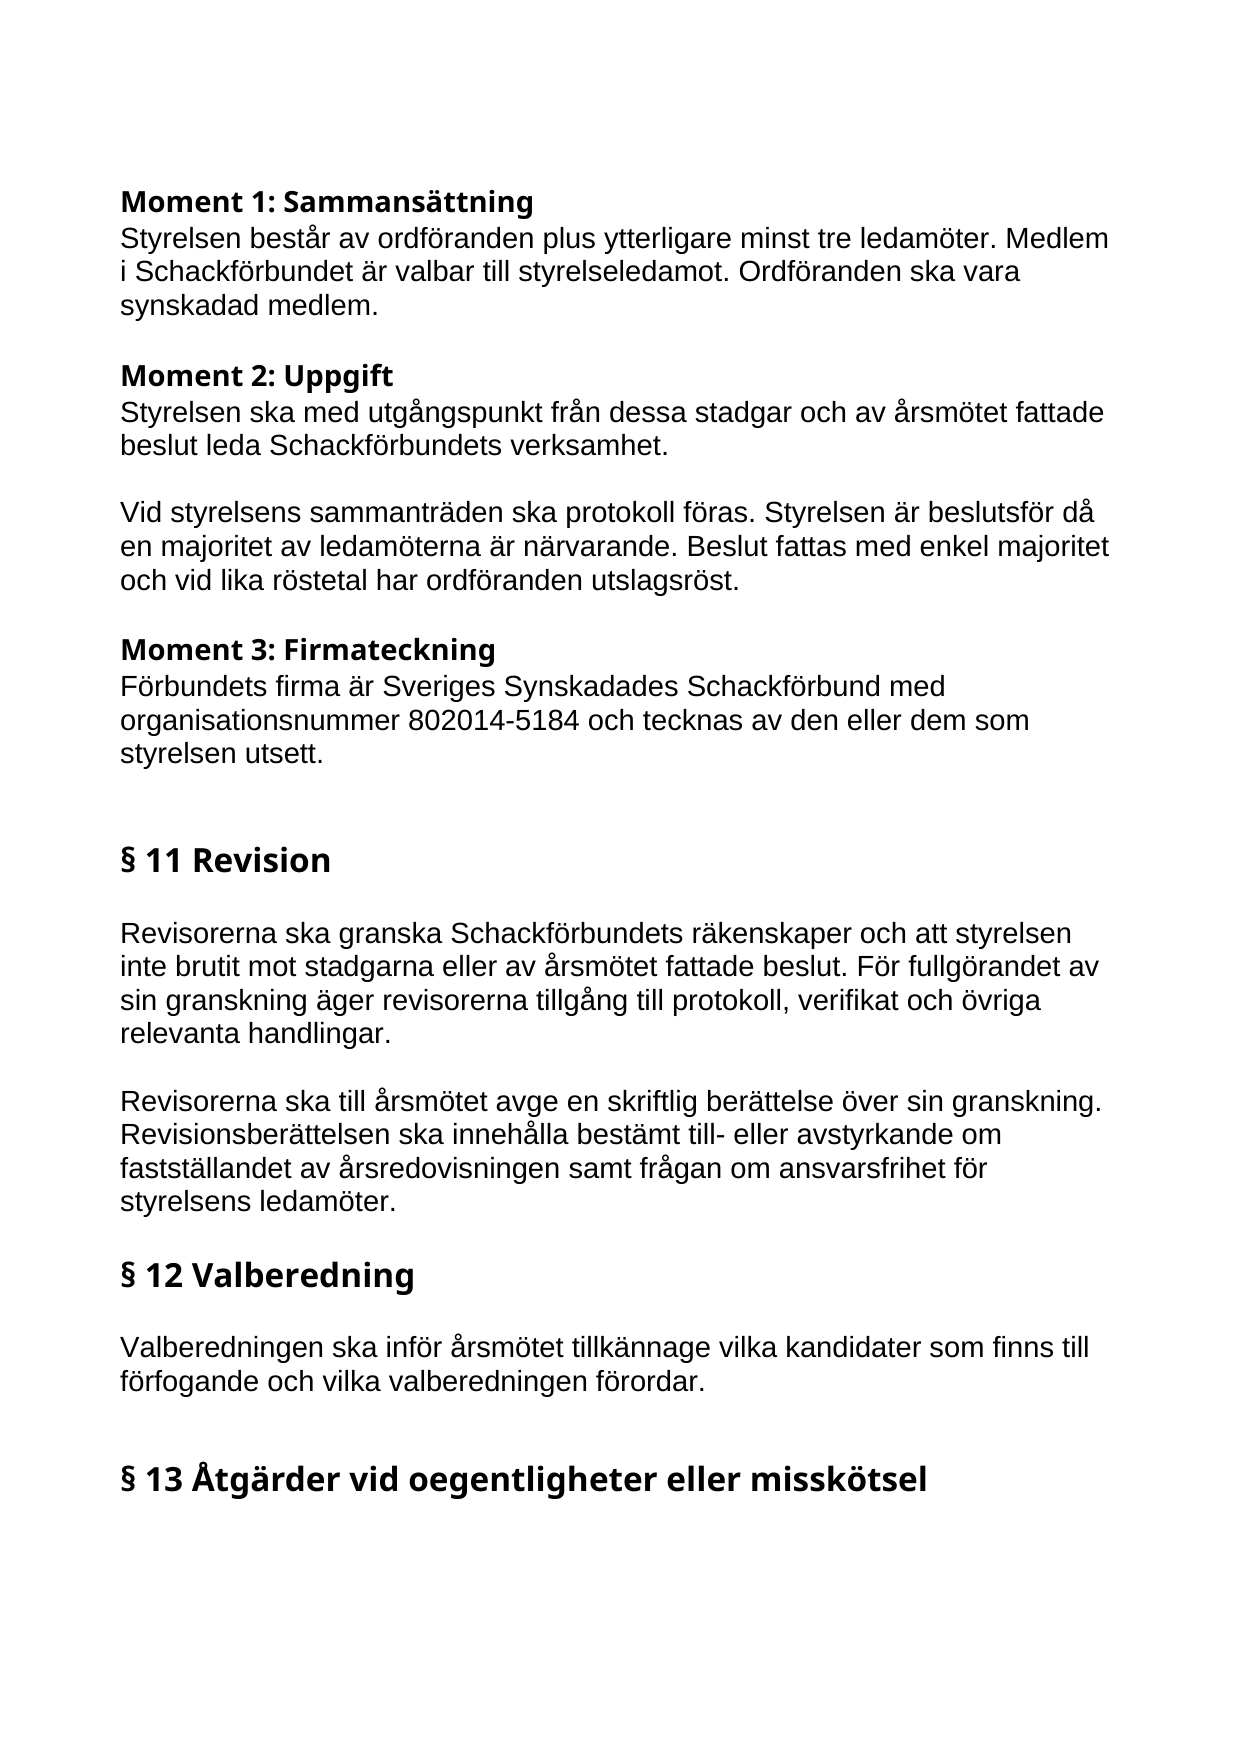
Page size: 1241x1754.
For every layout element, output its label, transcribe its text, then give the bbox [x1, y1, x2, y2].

text Vid styrelsens sammanträden ska protokoll föras. Styrelsen är beslutsför då en majoritet av ledamöterna är närvarande. Beslut fattas med enkel majoritet och vid lika röstetal har ordföranden utslagsröst. [120, 495, 1120, 596]
text Revisorerna ska till årsmötet avge en skriftlig berättelse över sin granskning. Revisionsberättelsen ska innehålla bestämt till- eller avstyrkande om fastställandet av årsredovisningen samt frågan om ansvarsfrihet för styrelsens ledamöter. [120, 1084, 1120, 1218]
text Förbundets firma är Sveriges Synskadades Schackförbund med organisationsnummer 802014-5184 och tecknas av den eller dem som styrelsen utsett. [120, 669, 1120, 770]
text Revisorerna ska granska Schackförbundets räkenskaper och att styrelsen inte brutit mot stadgarna eller av årsmötet fattade beslut. För fullgörandet av sin granskning äger revisorerna tillgång till protokoll, verifikat och övriga relevanta handlingar. [120, 916, 1120, 1050]
text Styrelsen består av ordföranden plus ytterligare minst tre ledamöter. Medlem i Schackförbundet är valbar till styrelseledamot. Ordföranden ska vara synskadad medlem. [120, 221, 1120, 322]
text § 12 Valberedning [120, 1251, 1120, 1297]
text Moment 2: Uppgift [120, 355, 1120, 395]
text Moment 1: Sammansättning [120, 181, 1120, 221]
text § 11 Revision [120, 837, 1120, 882]
text Moment 3: Firmateckning [120, 629, 1120, 669]
text Valberedningen ska inför årsmötet tillkännage vilka kandidater som finns till förfogande och vilka valberedningen förordar. [120, 1330, 1120, 1397]
subtitle § 13 Åtgärder vid oegentligheter eller misskötsel [120, 1456, 1120, 1501]
text Styrelsen ska med utgångspunkt från dessa stadgar och av årsmötet fattade beslut leda Schackförbundets verksamhet. [120, 395, 1120, 462]
